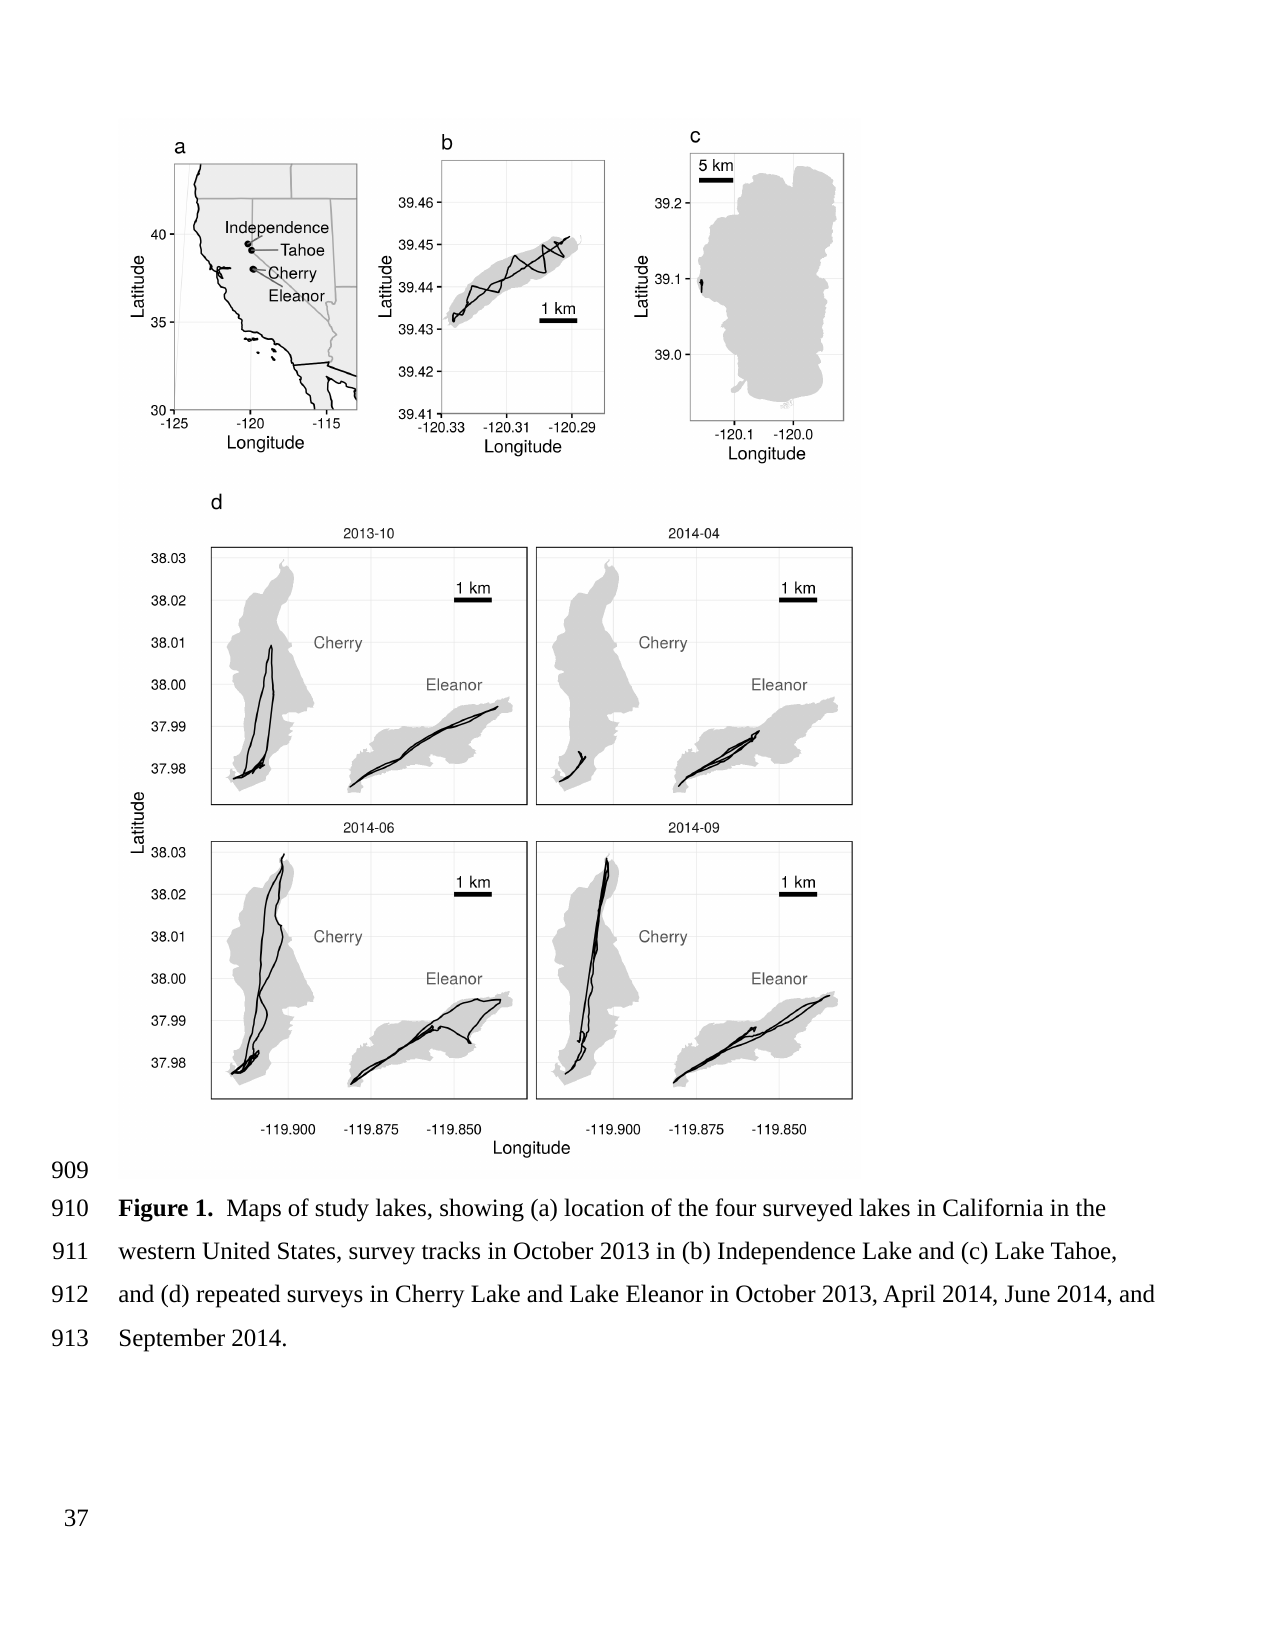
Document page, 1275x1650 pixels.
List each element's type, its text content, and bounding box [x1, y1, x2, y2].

text Figure 1. Maps of study lakes, showing (a) location of the four surveyed lakes in California in the western United States, survey tracks in October 2013 in (b) Independence Lake and (c) Lake Tahoe, and (d) repeated surveys in Cherry Lake and Lake Eleanor in October 2013, April 2014, June 2014, and September 2014. [118, 1193, 1157, 1351]
picture [118, 118, 861, 1179]
